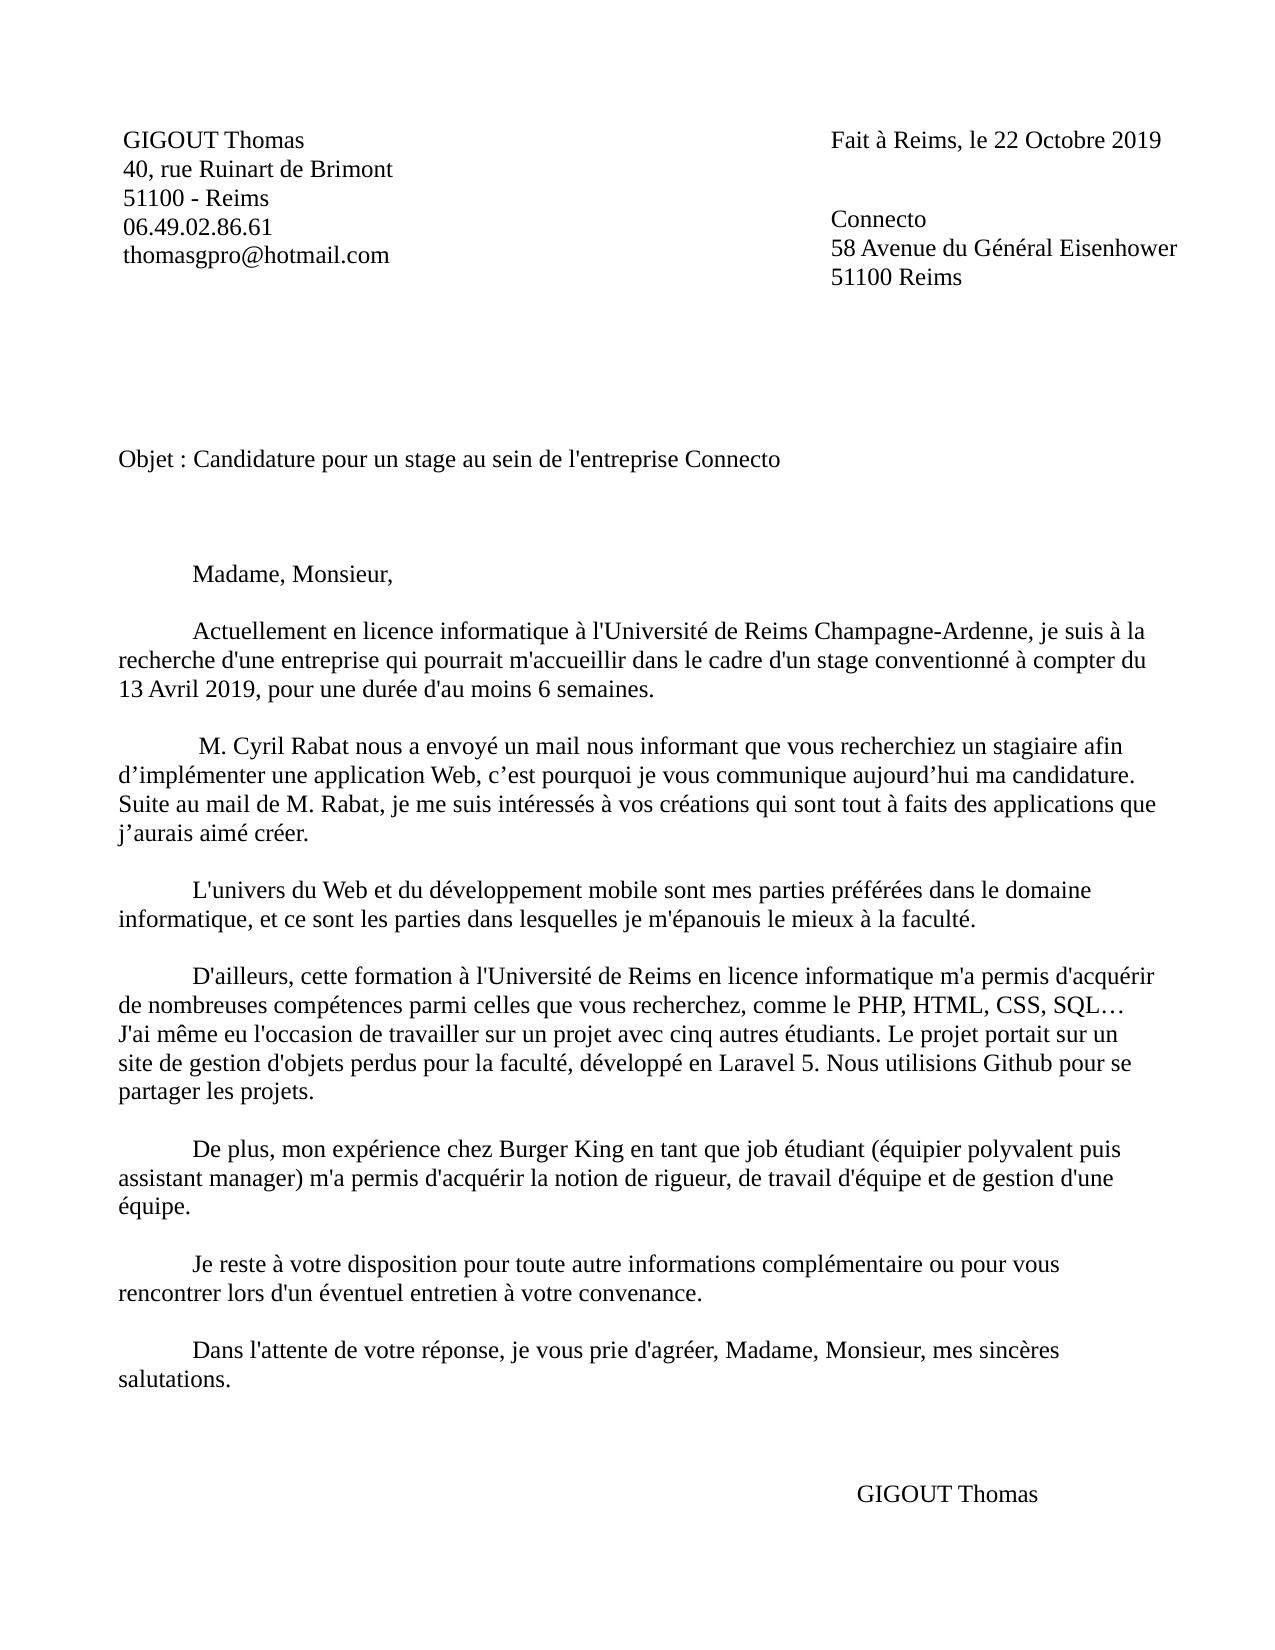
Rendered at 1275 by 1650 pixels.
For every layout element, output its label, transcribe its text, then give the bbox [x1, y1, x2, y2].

text Objet : Candidature pour un stage au sein de l'entreprise Connecto [118, 444, 1157, 473]
text Fait à Reims, le 22 Octobre 2019 [831, 126, 1235, 154]
text D'ailleurs, cette formation à l'Université de Reims en licence informatique m'a permis d'acquérir de nombreuses compétences parmi celles que vous recherchez, comme le PHP, HTML, CSS, SQL… J'ai même eu l'occasion de travailler sur un projet avec cinq autres étudiants. Le projet portait sur un site de gestion d'objets perdus pour la faculté, développé en Laravel 5. Nous utilisions Github pour se partager les projets. [118, 961, 1157, 1105]
text GIGOUT Thomas [857, 1479, 1157, 1508]
text De plus, mon expérience chez Burger King en tant que job étudiant (équipier polyvalent puis assistant manager) m'a permis d'acquérir la notion de rigueur, de travail d'équipe et de gestion d'une équipe. [118, 1134, 1157, 1220]
text M. Cyril Rabat nous a envoyé un mail nous informant que vous recherchiez un stagiaire afin d’implémenter une application Web, c’est pourquoi je vous communique aujourd’hui ma candidature. Suite au mail de M. Rabat, je me suis intéressés à vos créations qui sont tout à faits des applications que j’aurais aimé créer. [118, 731, 1157, 846]
text Actuellement en licence informatique à l'Université de Reims Champagne-Ardenne, je suis à la recherche d'une entreprise qui pourrait m'accueillir dans le cadre d'un stage conventionné à compter du 13 Avril 2019, pour une durée d'au moins 6 semaines. [118, 616, 1157, 703]
text thomasgpro@hotmail.com [123, 241, 494, 269]
text 51100 - Reims [123, 183, 494, 212]
text 06.49.02.86.61 [123, 212, 494, 241]
text Connecto [831, 204, 1202, 233]
text 51100 Reims [831, 262, 1202, 291]
text GIGOUT Thomas [123, 126, 494, 154]
text Je reste à votre disposition pour toute autre informations complémentaire ou pour vous rencontrer lors d'un éventuel entretien à votre convenance. [118, 1249, 1157, 1306]
text 40, rue Ruinart de Brimont [123, 154, 494, 183]
text L'univers du Web et du développement mobile sont mes parties préférées dans le domaine informatique, et ce sont les parties dans lesquelles je m'épanouis le mieux à la faculté. [118, 875, 1157, 933]
text 58 Avenue du Général Eisenhower [831, 233, 1202, 262]
text Madame, Monsieur, [118, 559, 1157, 588]
text Dans l'attente de votre réponse, je vous prie d'agréer, Madame, Monsieur, mes sincères salutations. [118, 1335, 1157, 1393]
